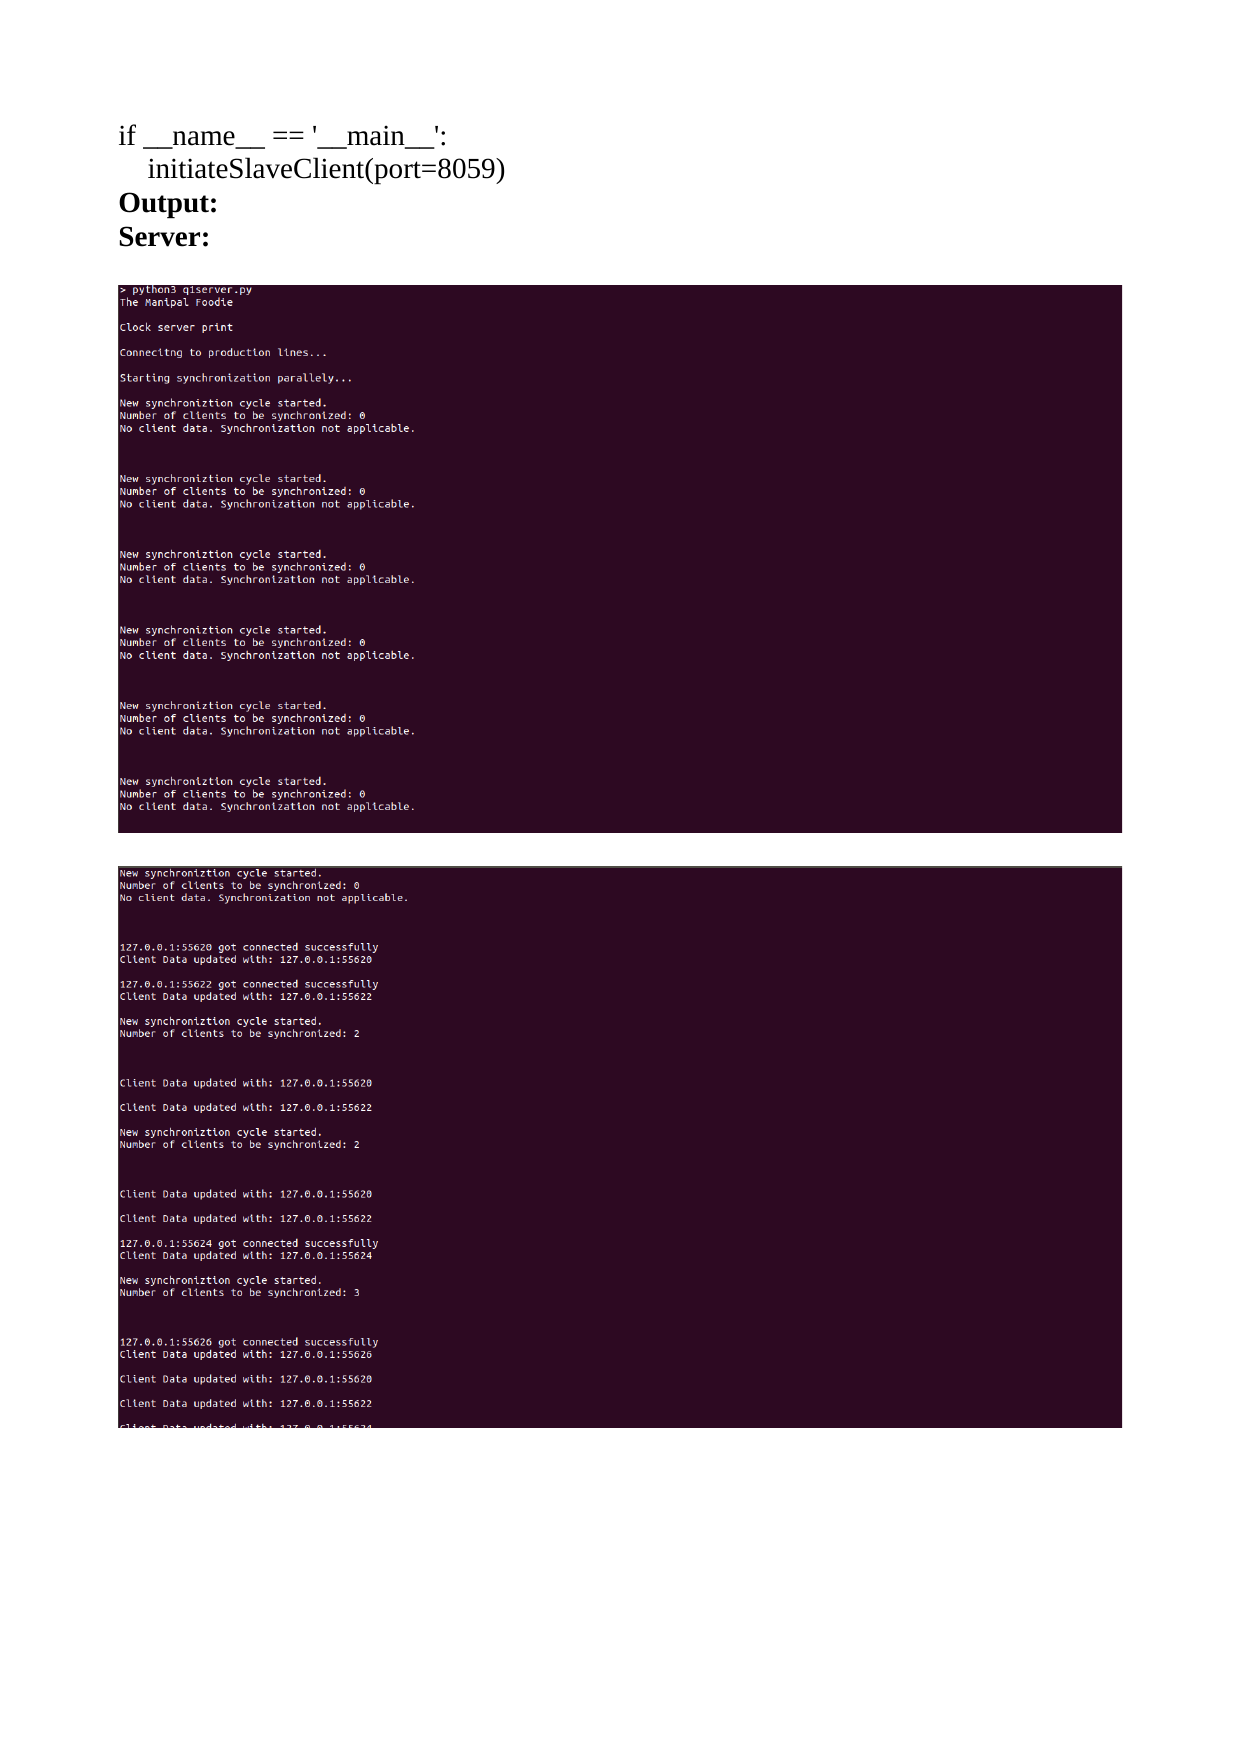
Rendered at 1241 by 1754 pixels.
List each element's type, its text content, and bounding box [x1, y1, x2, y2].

text Output: [118, 185, 1122, 219]
picture [118, 285, 1123, 833]
text initiateSlaveClient(port=8059) [118, 152, 1122, 185]
picture [118, 866, 1123, 1428]
text if __name__ == '__main__': [118, 118, 1122, 152]
text Server: [118, 219, 1122, 252]
